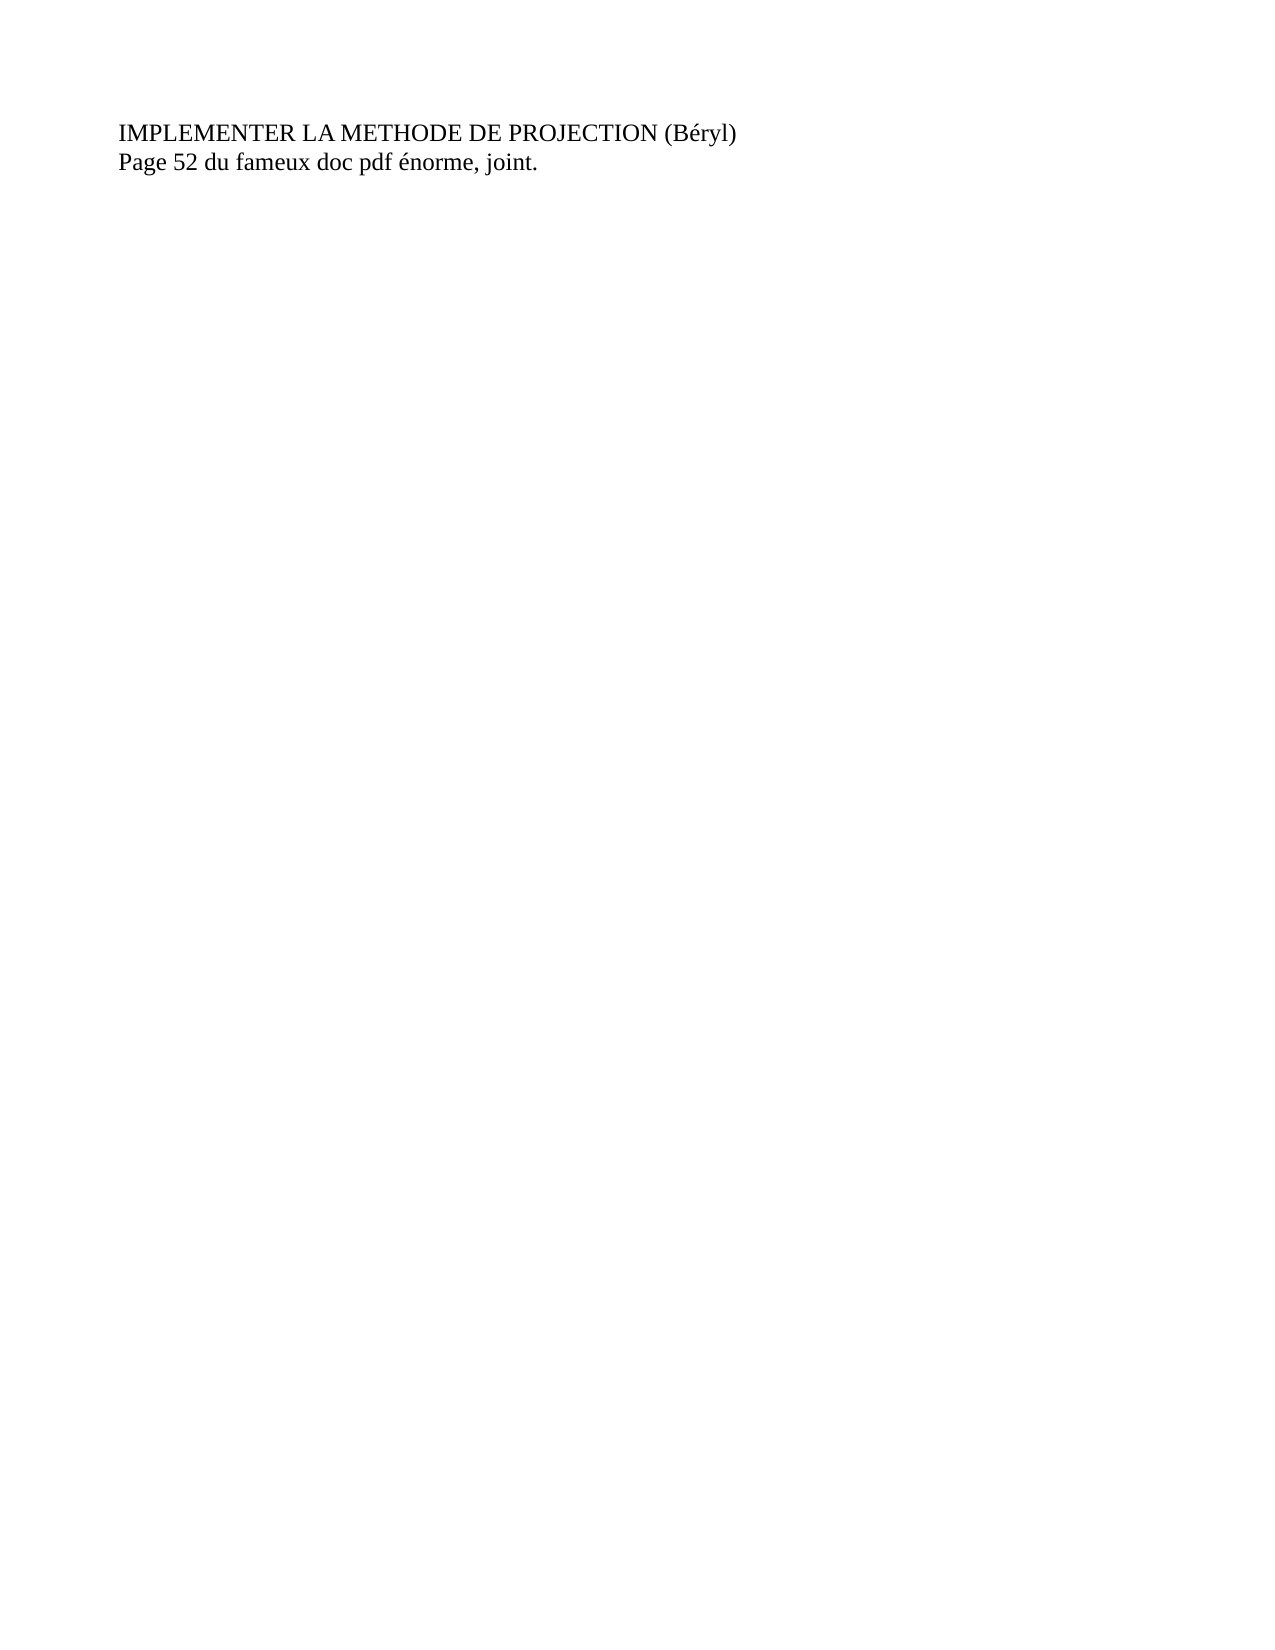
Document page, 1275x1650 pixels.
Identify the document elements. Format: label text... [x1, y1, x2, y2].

text IMPLEMENTER LA METHODE DE PROJECTION (Béryl) [118, 118, 1157, 147]
text Page 52 du fameux doc pdf énorme, joint. [118, 147, 1157, 176]
